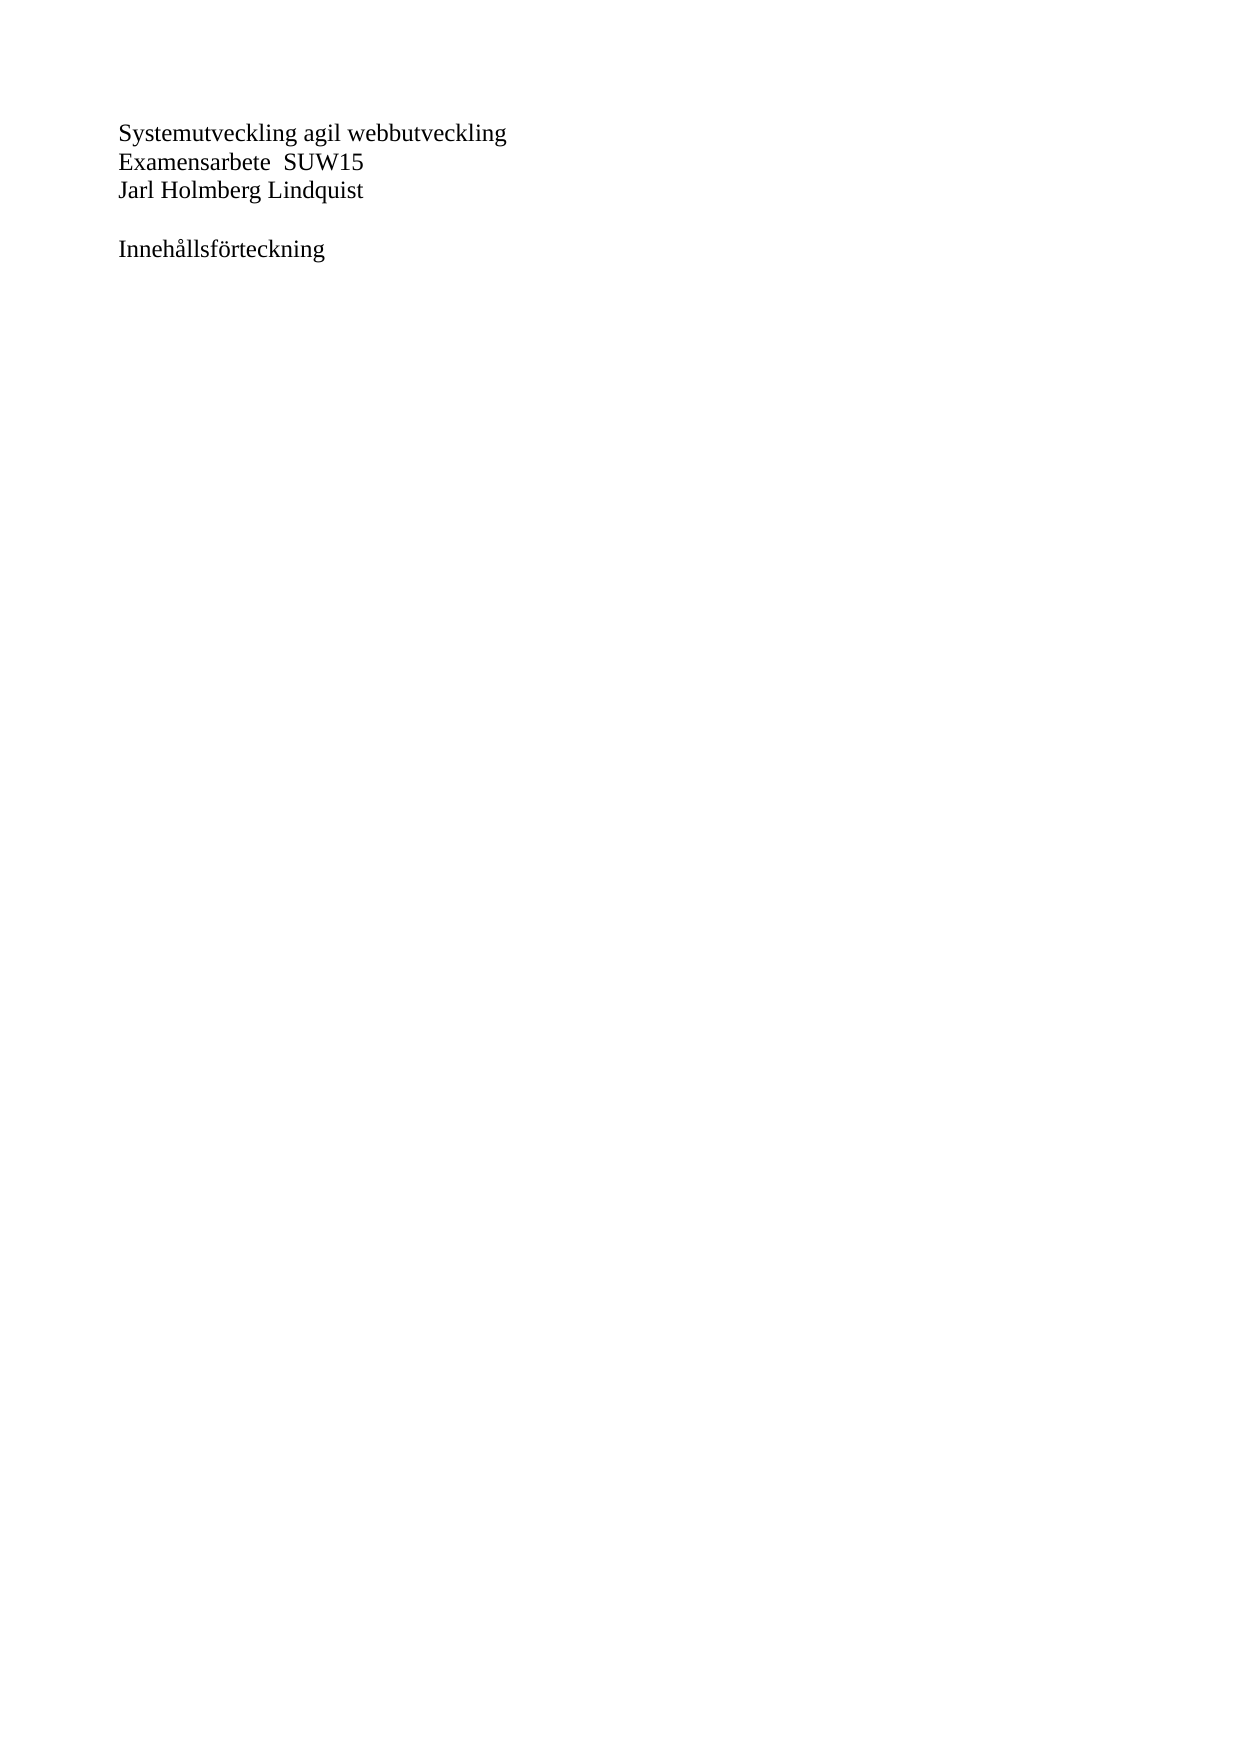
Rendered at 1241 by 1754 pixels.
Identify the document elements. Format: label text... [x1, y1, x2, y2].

text Innehållsförteckning [118, 234, 1122, 263]
